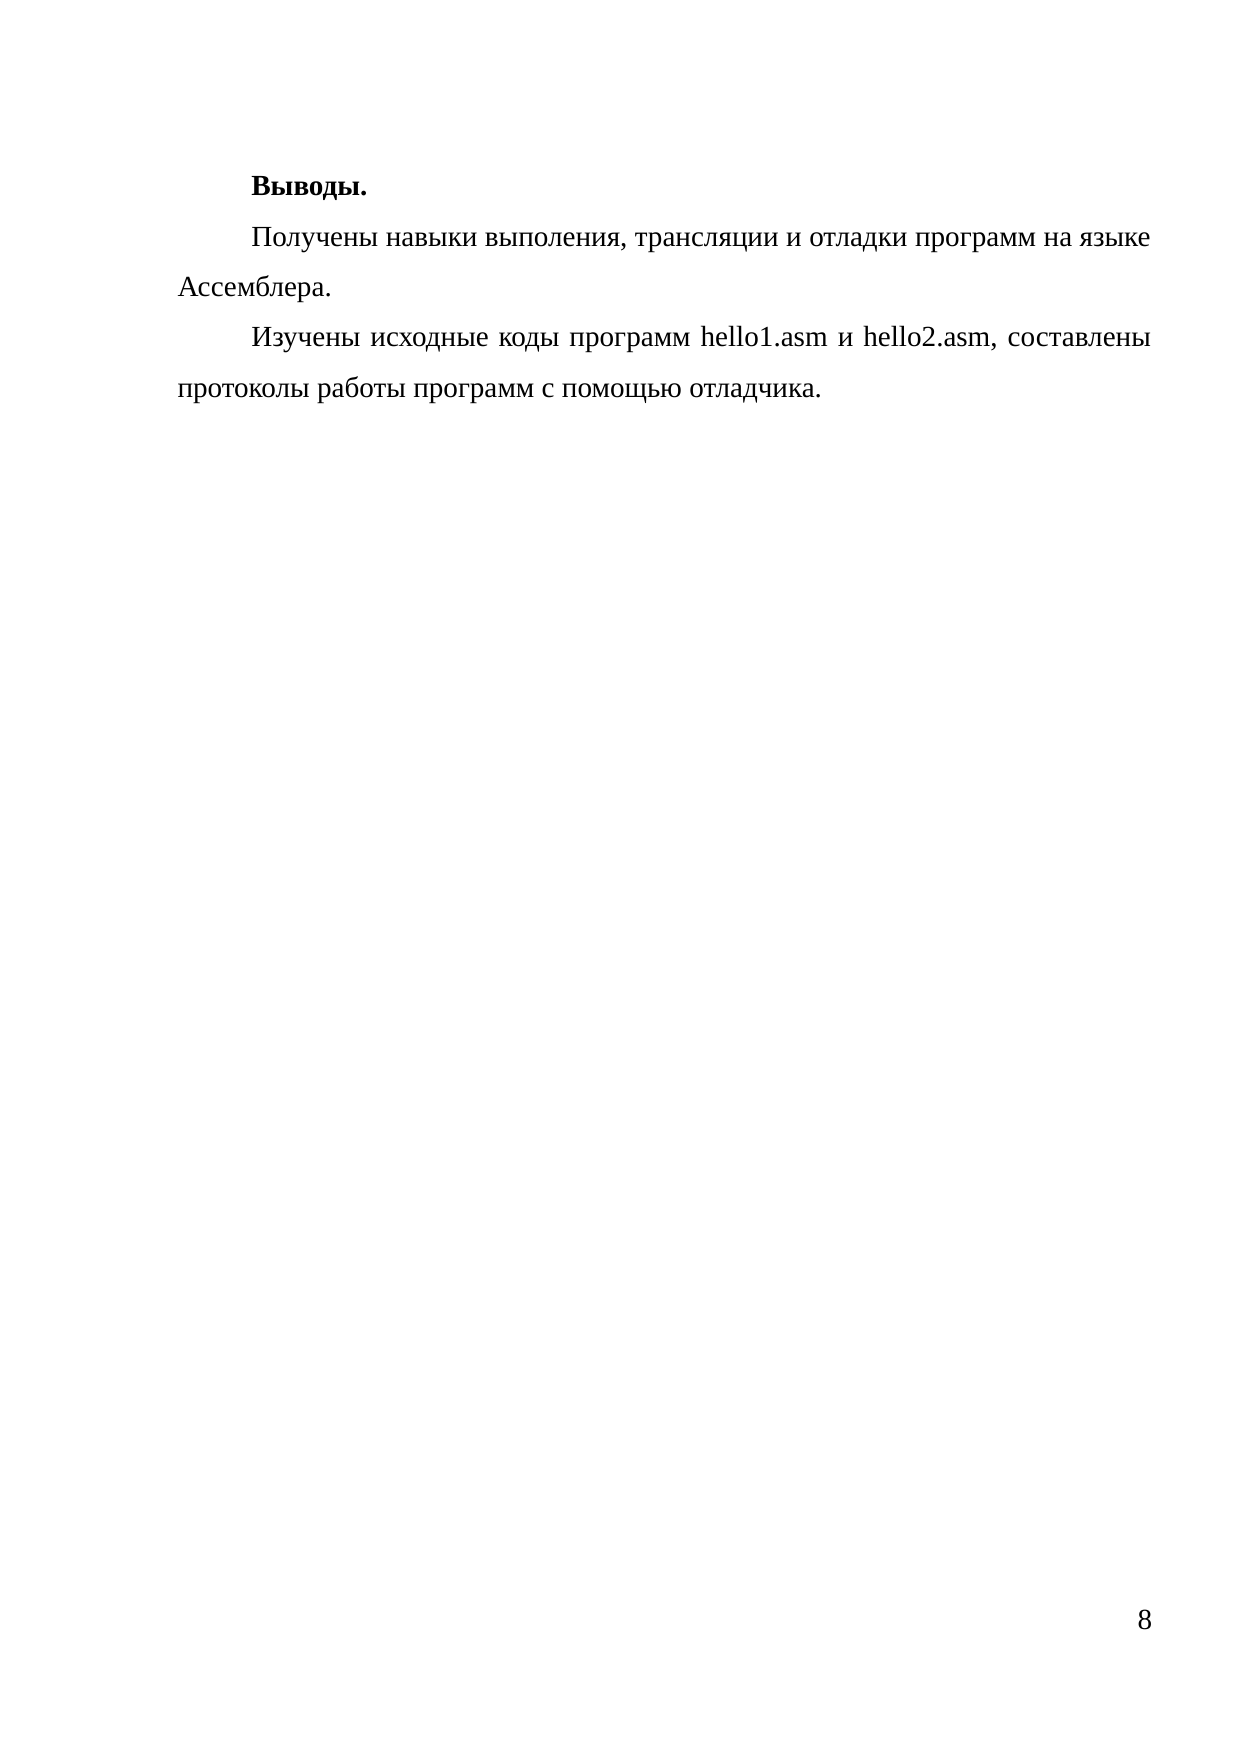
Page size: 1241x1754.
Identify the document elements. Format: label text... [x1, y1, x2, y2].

text Изучены исходные коды программ hello1.asm и hello2.asm, составлены протоколы работы программ с помощью отладчика. [177, 319, 1152, 403]
subtitle Выводы. [177, 168, 1152, 202]
text Получены навыки выполения, трансляции и отладки программ на языке Ассемблера. [177, 219, 1152, 303]
